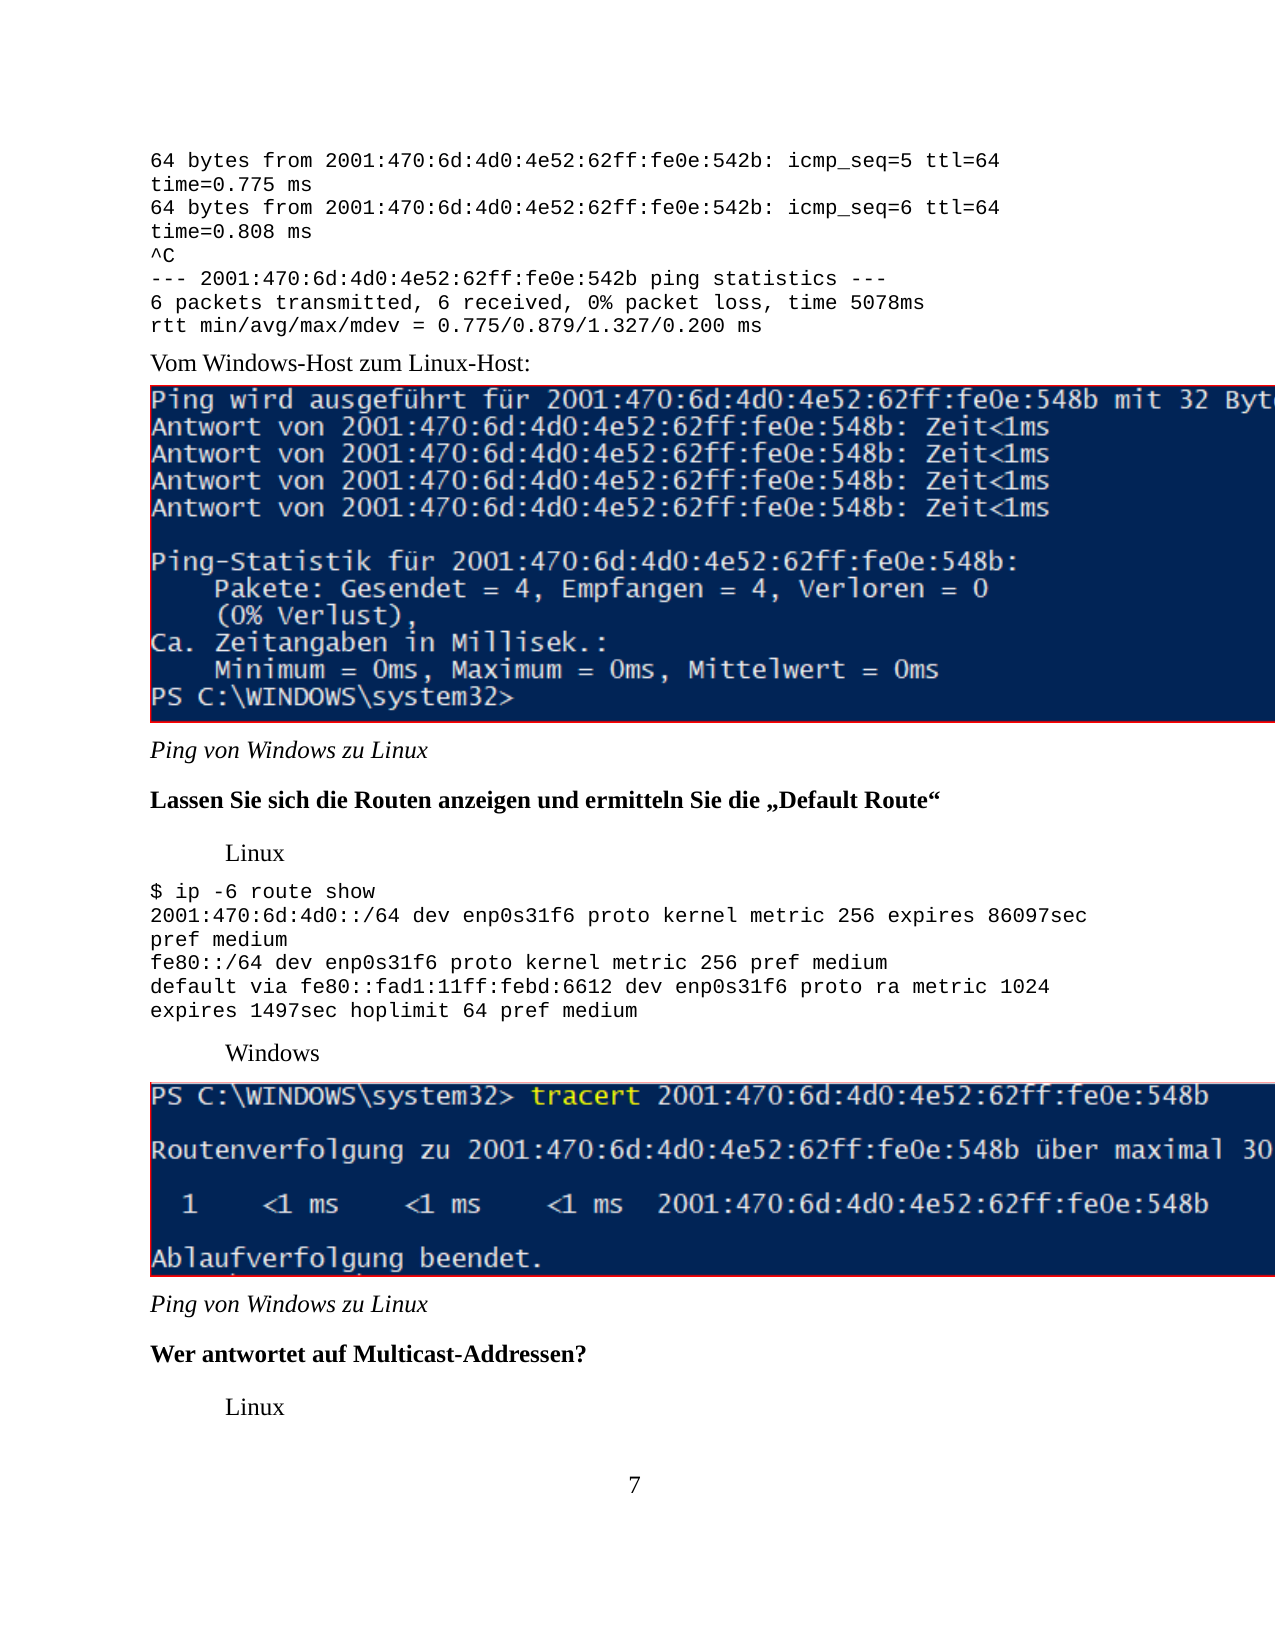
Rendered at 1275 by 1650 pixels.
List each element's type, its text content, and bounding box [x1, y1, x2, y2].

text Vom Windows-Host zum Linux-Host: [150, 348, 1125, 377]
text 6 packets transmitted, 6 received, 0% packet loss, time 5078ms [150, 292, 1125, 316]
text 64 bytes from 2001:470:6d:4d0:4e52:62ff:fe0e:542b: icmp_seq=5 ttl=64 time=0.775 ms [150, 150, 1125, 197]
picture [150, 1082, 1275, 1277]
text 64 bytes from 2001:470:6d:4d0:4e52:62ff:fe0e:542b: icmp_seq=6 ttl=64 time=0.808 ms [150, 197, 1125, 244]
text Windows [225, 1038, 1125, 1067]
text default via fe80::fad1:11ff:febd:6612 dev enp0s31f6 proto ra metric 1024 expires 1497sec hoplimit 64 pref medium [150, 976, 1125, 1023]
text fe80::/64 dev enp0s31f6 proto kernel metric 256 pref medium [150, 952, 1125, 976]
text Linux [225, 838, 1125, 866]
text rtt min/avg/max/mdev = 0.775/0.879/1.327/0.200 ms [150, 316, 1125, 339]
text --- 2001:470:6d:4d0:4e52:62ff:fe0e:542b ping statistics --- [150, 268, 1125, 292]
text Ping von Windows zu Linux [150, 735, 1125, 763]
text Ping von Windows zu Linux [150, 1289, 1125, 1317]
text Linux [225, 1392, 1125, 1420]
text ^C [150, 244, 1125, 268]
text 2001:470:6d:4d0::/64 dev enp0s31f6 proto kernel metric 256 expires 86097sec pref medium [150, 905, 1125, 952]
text Wer antwortet auf Multicast-Addressen? [150, 1339, 1125, 1368]
picture [150, 385, 1275, 723]
text Lassen Sie sich die Routen anzeigen und ermitteln Sie die „Default Route“ [150, 785, 1125, 814]
text $ ip -6 route show [150, 881, 1125, 905]
